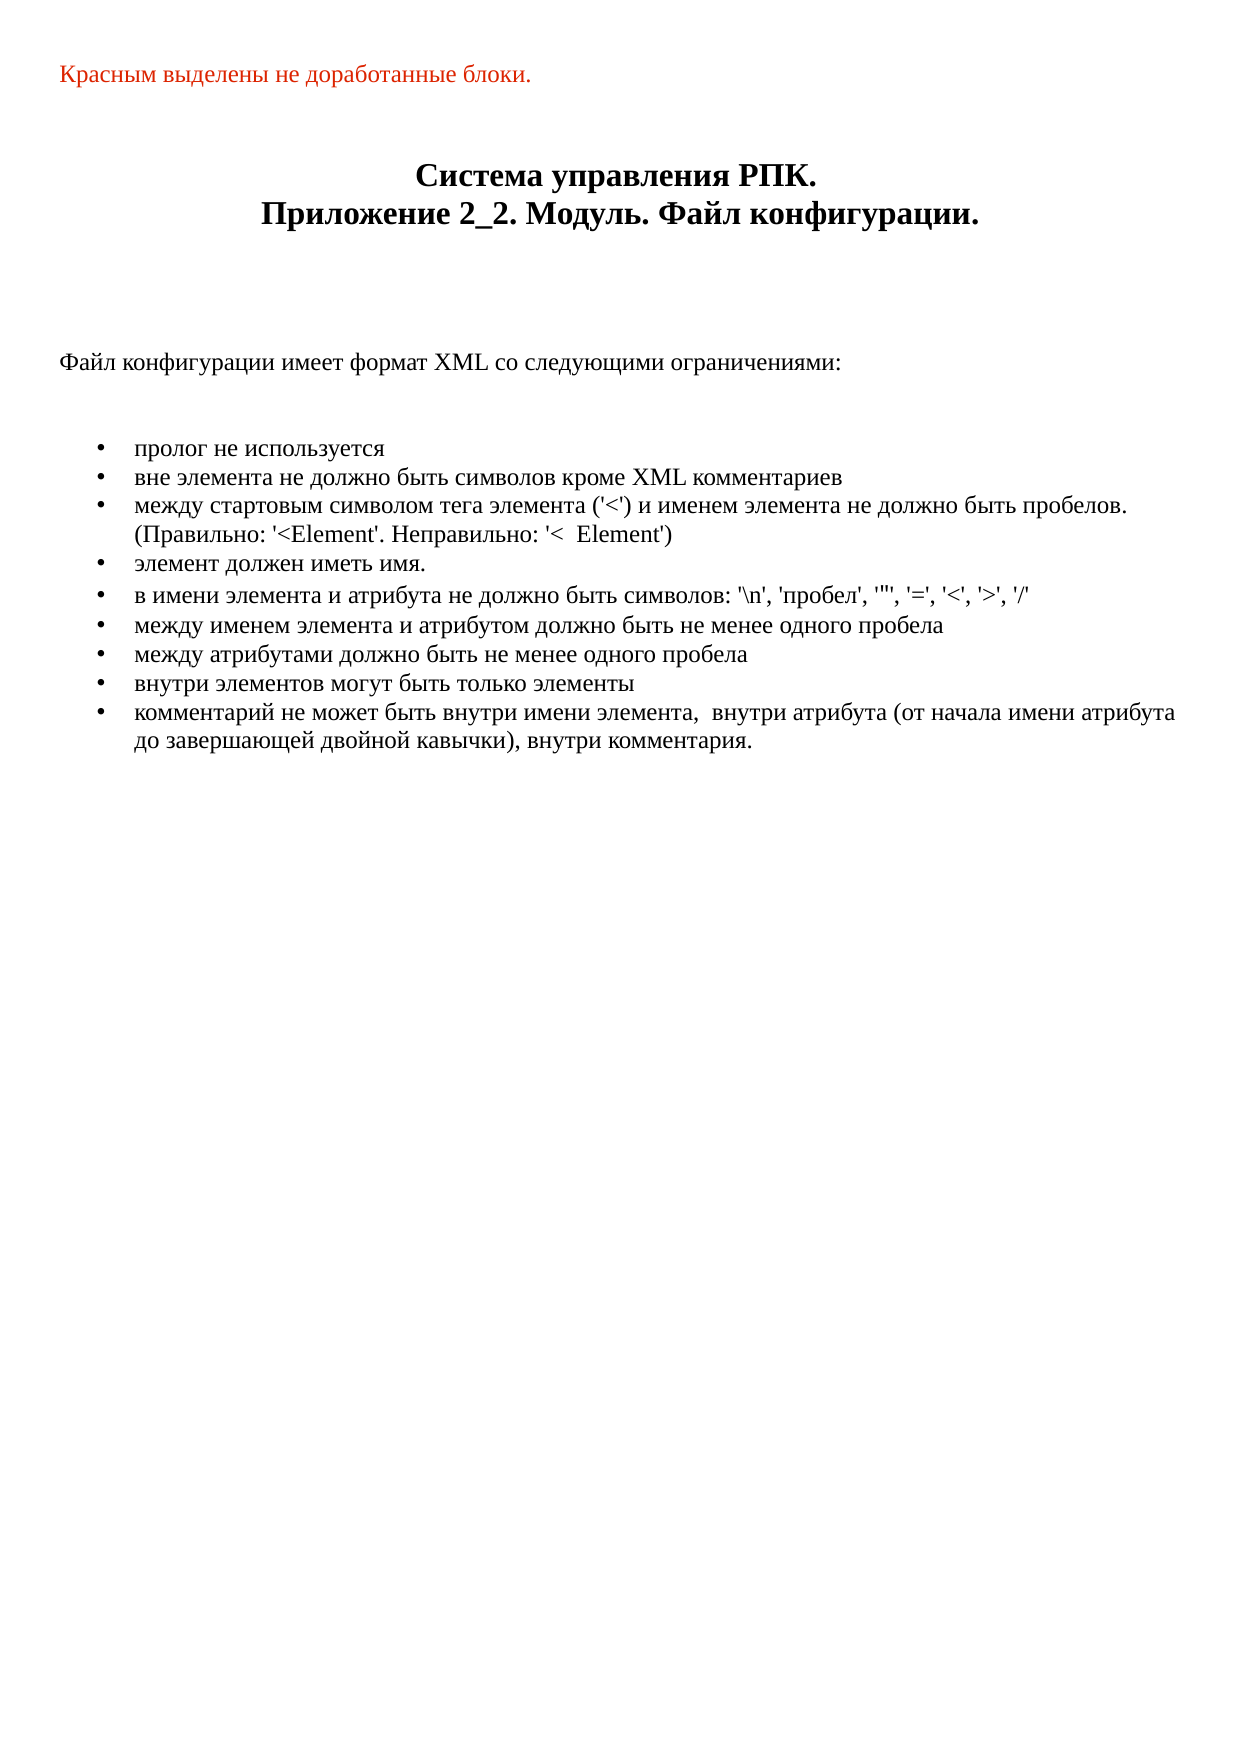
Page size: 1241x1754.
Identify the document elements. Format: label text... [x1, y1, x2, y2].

list в имени элемента и атрибута не должно быть символов: '\n', 'пробел', '"', '=', '<', '>', '/' [97, 577, 1181, 611]
list между атрибутами должно быть не менее одного пробела [97, 639, 1181, 668]
text Красным выделены не доработанные блоки. [59, 59, 1181, 88]
text Система управления РПК. [59, 155, 1181, 193]
list пролог не используется [97, 433, 1181, 462]
text Приложение 2_2. Модуль. Файл конфигурации. [59, 193, 1181, 232]
list между стартовым символом тега элемента ('<') и именем элемента не должно быть пробелов. (Правильно: '<Element'. Неправильно: '< Element') [97, 490, 1181, 548]
list внутри элементов могут быть только элементы [97, 668, 1181, 697]
list элемент должен иметь имя. [97, 548, 1181, 577]
list вне элемента не должно быть символов кроме XML комментариев [97, 462, 1181, 490]
text Файл конфигурации имеет формат XML со следующими ограничениями: [59, 347, 1181, 375]
list комментарий не может быть внутри имени элемента, внутри атрибута (от начала имени атрибута до завершающей двойной кавычки), внутри комментария. [97, 697, 1181, 754]
list между именем элемента и атрибутом должно быть не менее одного пробела [97, 611, 1181, 639]
